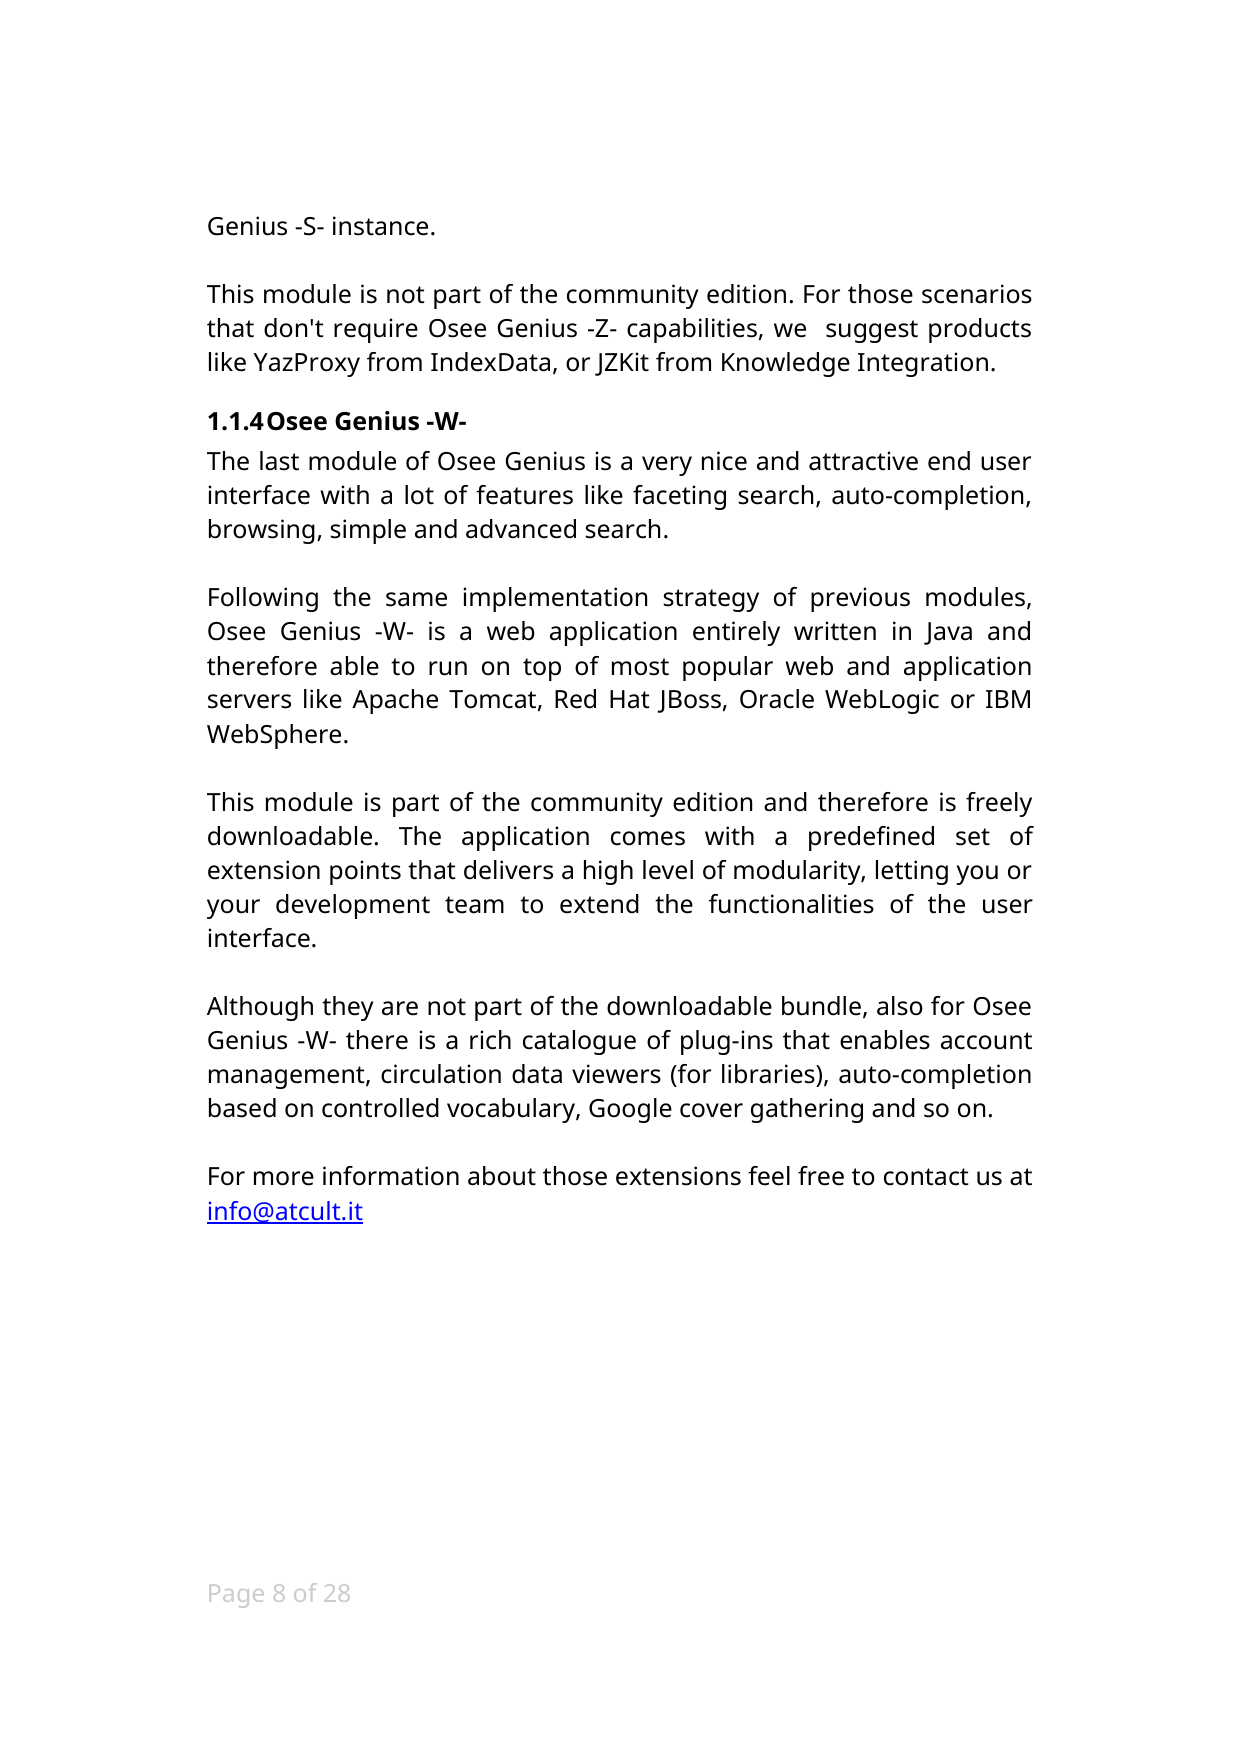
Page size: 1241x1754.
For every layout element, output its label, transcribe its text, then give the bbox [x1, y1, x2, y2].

text Genius -S- instance. [207, 208, 1033, 242]
text This module is part of the community edition and therefore is freely downloadable. The application comes with a predefined set of extension points that delivers a high level of modularity, letting you or your development team to extend the functionalities of the user interface. [207, 784, 1033, 955]
subtitle Osee Genius -W- [207, 403, 1033, 437]
text Following the same implementation strategy of previous modules, Osee Genius -W- is a web application entirely written in Java and therefore able to run on top of most popular web and application servers like Apache Tomcat, Red Hat JBoss, Oracle WebLogic or IBM WebSphere. [207, 580, 1033, 750]
text The last module of Osee Genius is a very nice and attractive end user interface with a lot of features like faceting search, auto-completion, browsing, simple and advanced search. [207, 444, 1033, 546]
text This module is not part of the community edition. For those scenarios that don't require Osee Genius -Z- capabilities, we suggest products like YazProxy from IndexData, or JZKit from Knowledge Integration. [207, 276, 1033, 378]
text For more information about those extensions feel free to contact us at info@atcult.it [207, 1159, 1033, 1227]
text Although they are not part of the downloadable bundle, also for Osee Genius -W- there is a rich catalogue of plug-ins that enables account management, circulation data viewers (for libraries), auto-completion based on controlled vocabulary, Google cover gathering and so on. [207, 989, 1033, 1125]
